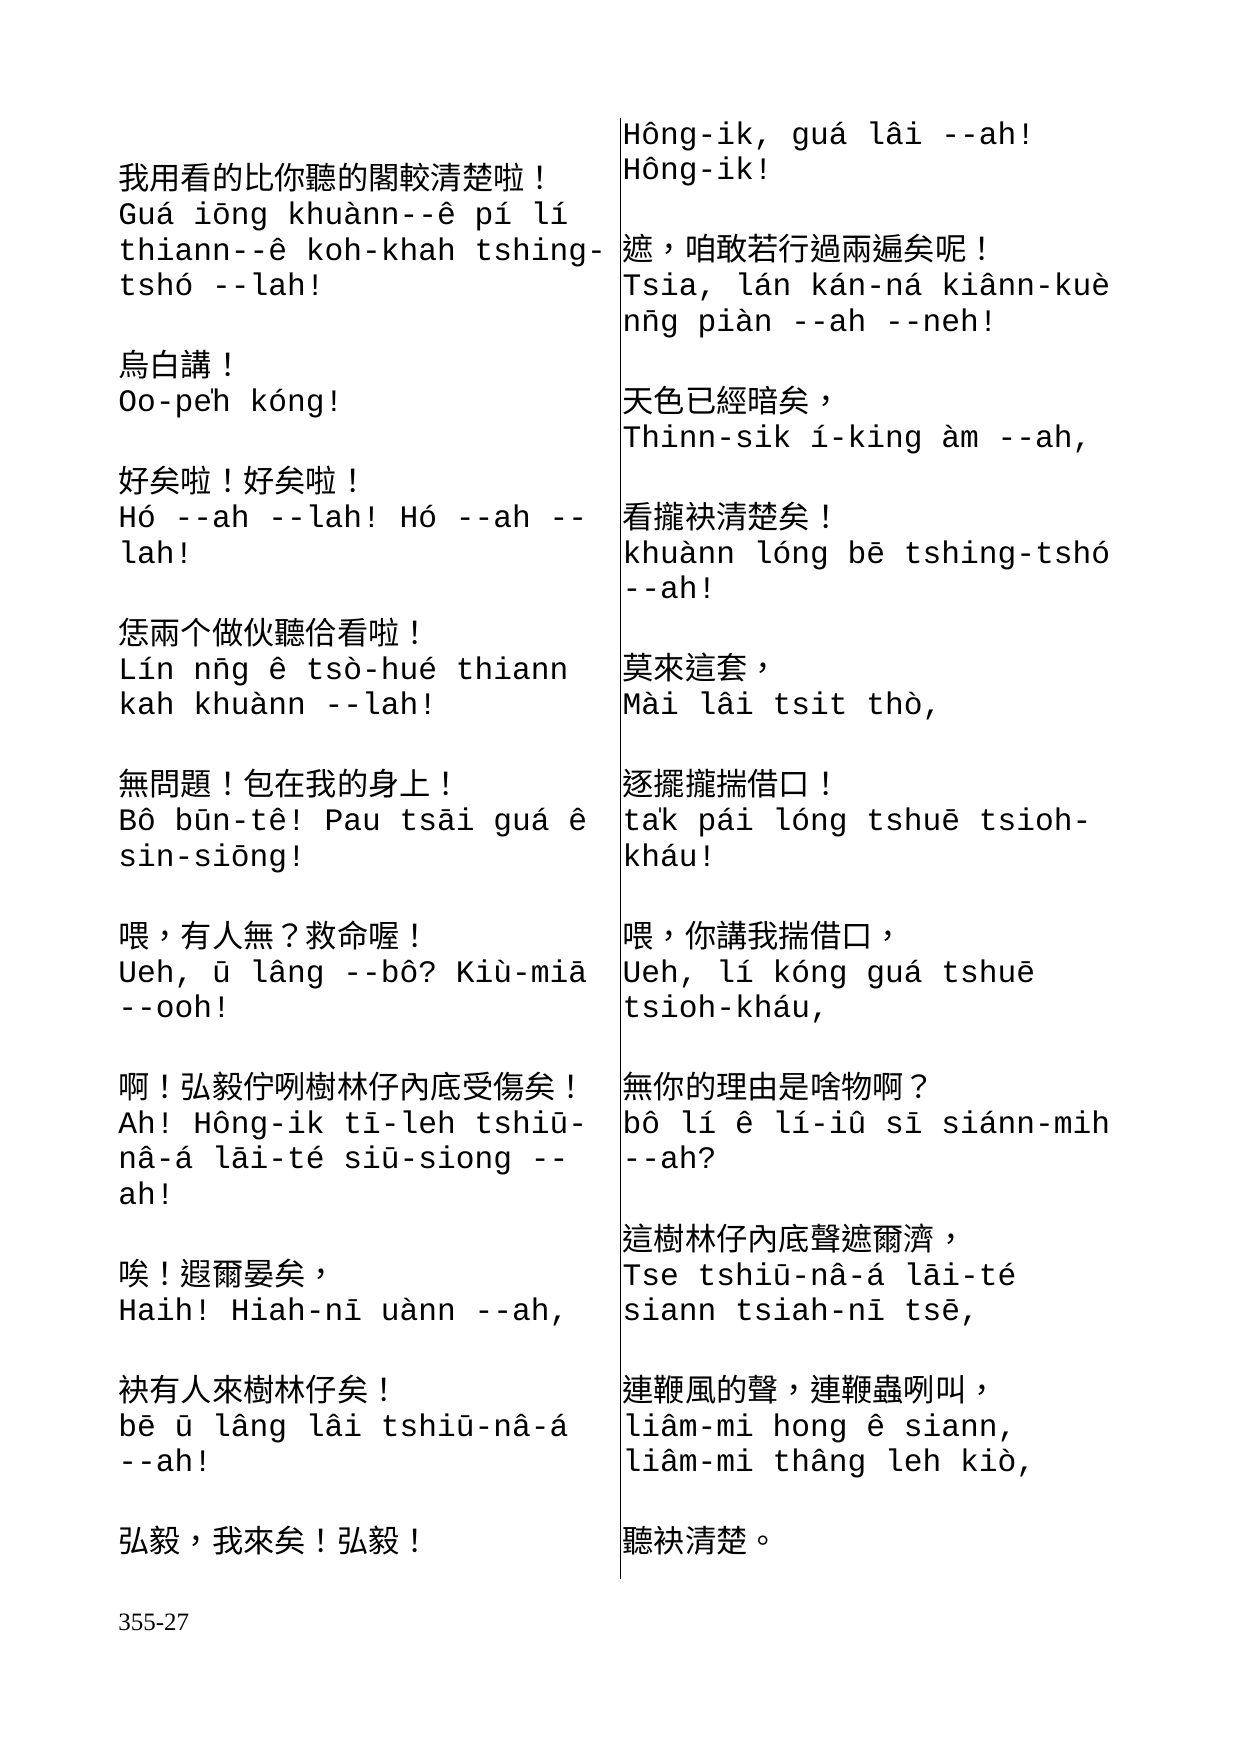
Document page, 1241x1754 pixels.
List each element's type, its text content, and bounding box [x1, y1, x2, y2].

text 弘毅，我來矣！弘毅！ [118, 1517, 618, 1562]
text 聽袂清楚。 [622, 1517, 1122, 1562]
text bē ū lâng lâi tshiū-nâ-á --ah! [118, 1410, 618, 1481]
text 無你的理由是啥物啊？ [622, 1062, 1122, 1107]
text 恁兩个做伙聽佮看啦！ [118, 608, 618, 653]
text Oo-pe̍h kóng! [118, 386, 618, 421]
text Ah! Hông-ik tī-leh tshiū-nâ-á lāi-té siū-siong --ah! [118, 1107, 618, 1214]
text Hó --ah --lah! Hó --ah --lah! [118, 502, 618, 572]
text 逐擺攏揣借口！ [622, 759, 1122, 804]
text Haih! Hiah-nī uànn --ah, [118, 1294, 618, 1330]
text liâm-mi hong ê siann, liâm-mi thâng leh kiò, [622, 1410, 1122, 1481]
text 無問題！包在我的身上！ [118, 759, 618, 804]
text 連鞭風的聲，連鞭蟲咧叫， [622, 1365, 1122, 1410]
text Hông-ik, guá lâi --ah! Hông-ik! [622, 118, 1122, 189]
text Lín nn̄g ê tsò-hué thiann kah khuànn --lah! [118, 653, 618, 724]
text Tse tshiū-nâ-á lāi-té siann tsiah-nī tsē, [622, 1259, 1122, 1330]
text 喂，有人無？救命喔！ [118, 911, 618, 956]
text 唉！遐爾晏矣， [118, 1249, 618, 1294]
text Tsia, lán kán-ná kiânn-kuè nn̄g piàn --ah --neh! [622, 269, 1122, 340]
text 莫來這套， [622, 643, 1122, 688]
text 遮，咱敢若行過兩遍矣呢！ [622, 224, 1122, 269]
text 我用看的比你聽的閣較清楚啦！ [118, 153, 618, 199]
text ta̍k pái lóng tshuē tsioh-kháu! [622, 804, 1122, 875]
text 烏白講！ [118, 340, 618, 386]
text 喂，你講我揣借口， [622, 911, 1122, 956]
text Bô būn-tê! Pau tsāi guá ê sin-siōng! [118, 804, 618, 875]
text 看攏袂清楚矣！ [622, 492, 1122, 537]
text Guá iōng khuànn--ê pí lí thiann--ê koh-khah tshing-tshó --lah! [118, 199, 618, 305]
text khuànn lóng bē tshing-tshó --ah! [622, 537, 1122, 608]
text Thinn-sik í-king àm --ah, [622, 421, 1122, 456]
text 好矣啦！好矣啦！ [118, 456, 618, 502]
text Mài lâi tsit thò, [622, 688, 1122, 724]
text 天色已經暗矣， [622, 376, 1122, 421]
text Ueh, ū lâng --bô? Kiù-miā --ooh! [118, 956, 618, 1027]
text bô lí ê lí-iû sī siánn-mih --ah? [622, 1107, 1122, 1178]
text 這樹林仔內底聲遮爾濟， [622, 1214, 1122, 1259]
text 袂有人來樹林仔矣！ [118, 1365, 618, 1410]
text 啊！弘毅佇咧樹林仔內底受傷矣！ [118, 1062, 618, 1107]
text Ueh, lí kóng guá tshuē tsioh-kháu, [622, 956, 1122, 1027]
